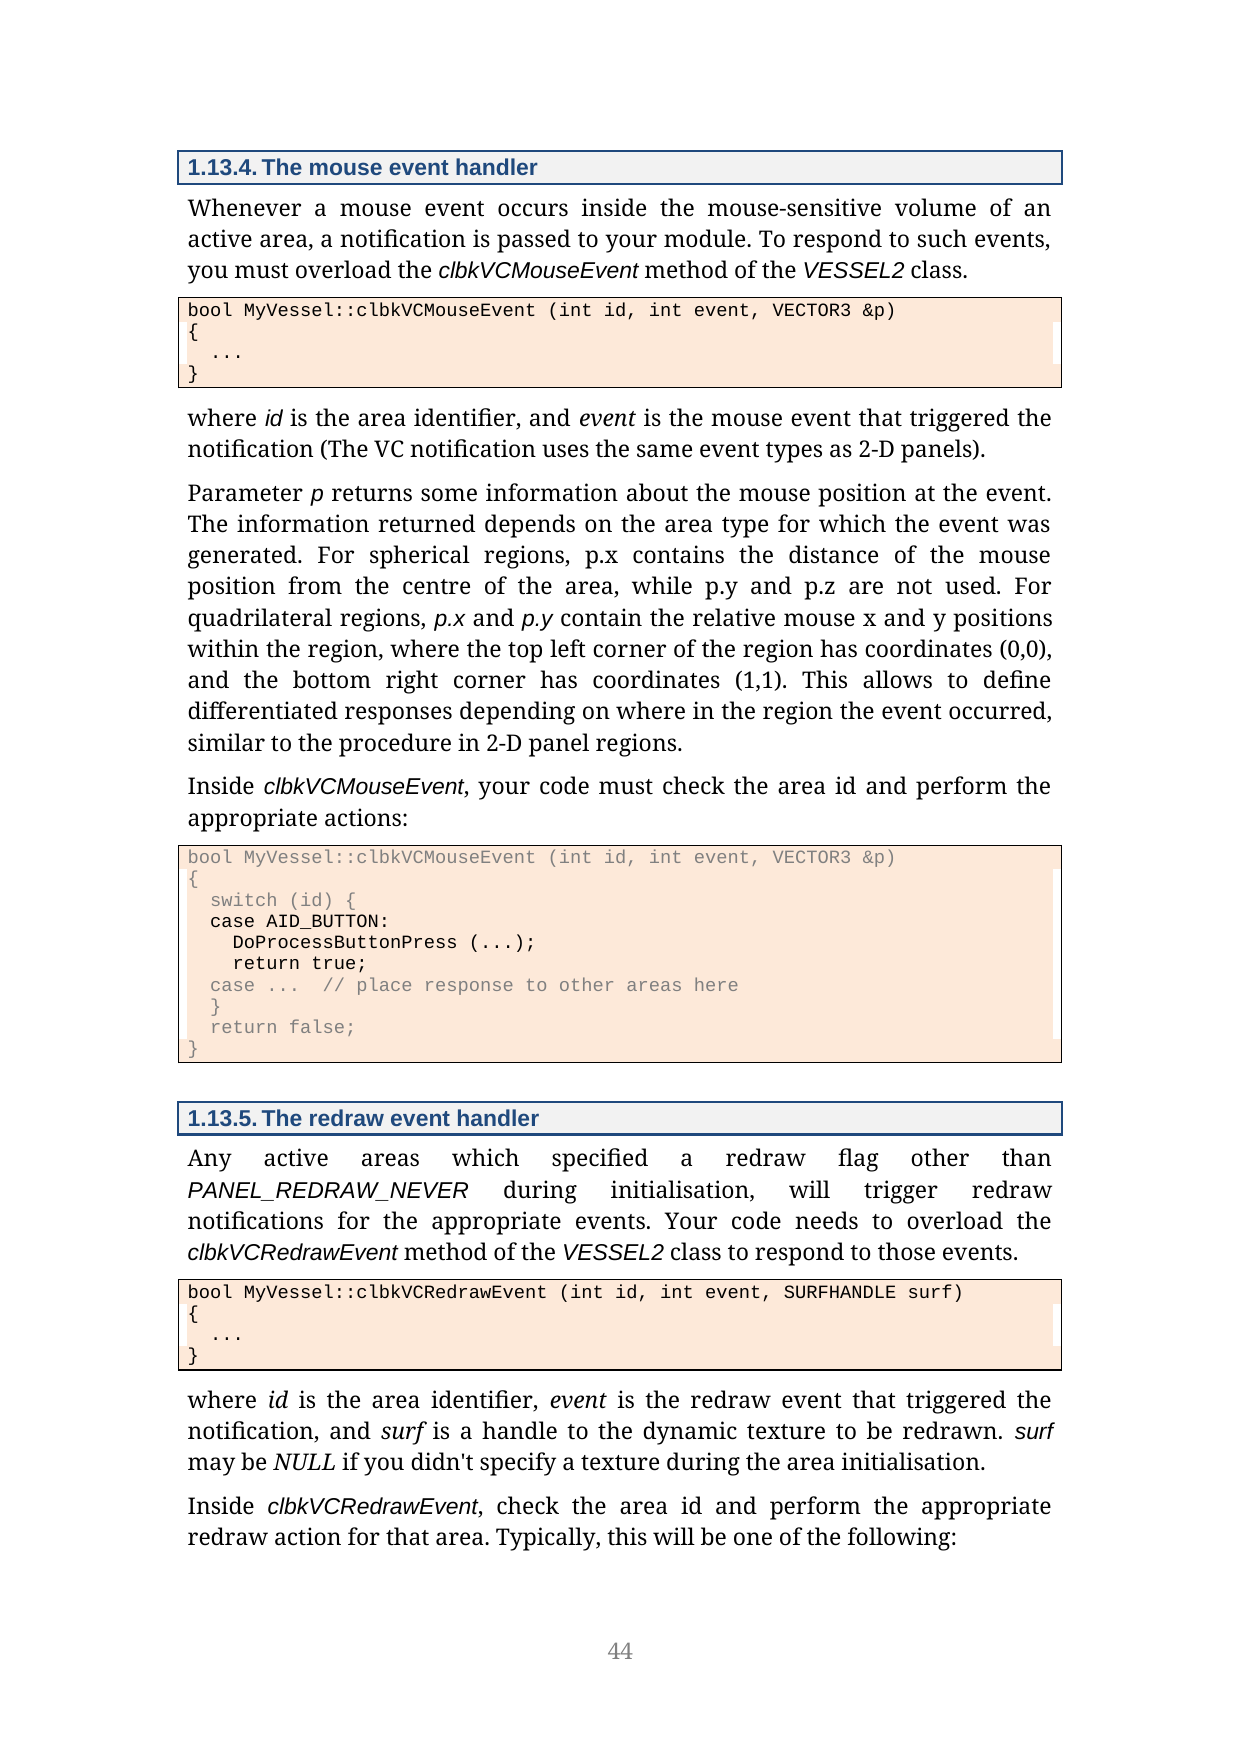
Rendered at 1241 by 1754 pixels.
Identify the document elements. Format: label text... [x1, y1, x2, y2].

text { [187, 322, 1053, 343]
text case AID_BUTTON: [187, 912, 1053, 933]
text where id is the area identifier, event is the redraw event that triggered the notifica­tion, and surf is a handle to the dynamic texture to be redrawn. surf may be NULL if you didn't specify a texture during the area initialisation. [187, 1383, 1053, 1477]
text ... [187, 1325, 1053, 1343]
text where id is the area identifier, and event is the mouse event that triggered the notifi­cation (The VC notification uses the same event types as 2-D panels). [187, 401, 1053, 463]
text case ... // place response to other areas here [187, 975, 1053, 997]
subtitle The mouse event handler [179, 152, 1061, 183]
text { [187, 869, 1053, 890]
text return false; [187, 1018, 1053, 1036]
subtitle The redraw event handler [179, 1103, 1061, 1133]
text } [179, 361, 1061, 387]
text Inside clbkVCMouseEvent, your code must check the area id and perform the appro­priate actions: [187, 770, 1053, 832]
text Parameter p returns some information about the mouse position at the event. The information returned depends on the area type for which the event was generated. For spherical regions, p.x contains the distance of the mouse position from the centre of the area, while p.y and p.z are not used. For quadrilateral regions, p.x and p.y contain the relative mouse x and y posi­tions within the region, where the top left cor­ner of the region has coordinates (0,0), and the bottom right corner has coordinates (1,1). This allows to define differentiated responses de­pending on where in the region the event occurred, similar to the procedure in 2-D panel re­gions. [187, 476, 1053, 757]
text return true; [187, 954, 1053, 975]
text DoProcessButtonPress (...); [187, 933, 1053, 954]
text } [179, 1036, 1061, 1062]
text } [179, 1343, 1061, 1369]
text } [187, 997, 1053, 1018]
text bool MyVessel::clbkVCMouseEvent (int id, int event, VECTOR3 &p) [179, 846, 1061, 869]
text Any active areas which specified a redraw flag other than PANEL_REDRAW_NEVER during initialisation, will trigger redraw notifications for the appropriate events. Your code needs to overload the clbkVCRedrawEvent method of the VESSEL2 class to re­spond to those events. [187, 1142, 1053, 1267]
text bool MyVessel::clbkVCMouseEvent (int id, int event, VECTOR3 &p) [179, 298, 1061, 322]
text { [187, 1304, 1053, 1325]
text bool MyVessel::clbkVCRedrawEvent (int id, int event, SURFHANDLE surf) [179, 1280, 1061, 1304]
text ... [187, 343, 1053, 361]
text switch (id) { [187, 890, 1053, 912]
text Whenever a mouse event occurs inside the mouse-sensitive volume of an active area, a notification is passed to your module. To respond to such events, you must overload the clbkVCMouseEvent method of the VESSEL2 class. [187, 191, 1053, 285]
text Inside clbkVCRedrawEvent, check the area id and perform the appropriate redraw action for that area. Typically, this will be one of the following: [187, 1489, 1053, 1552]
